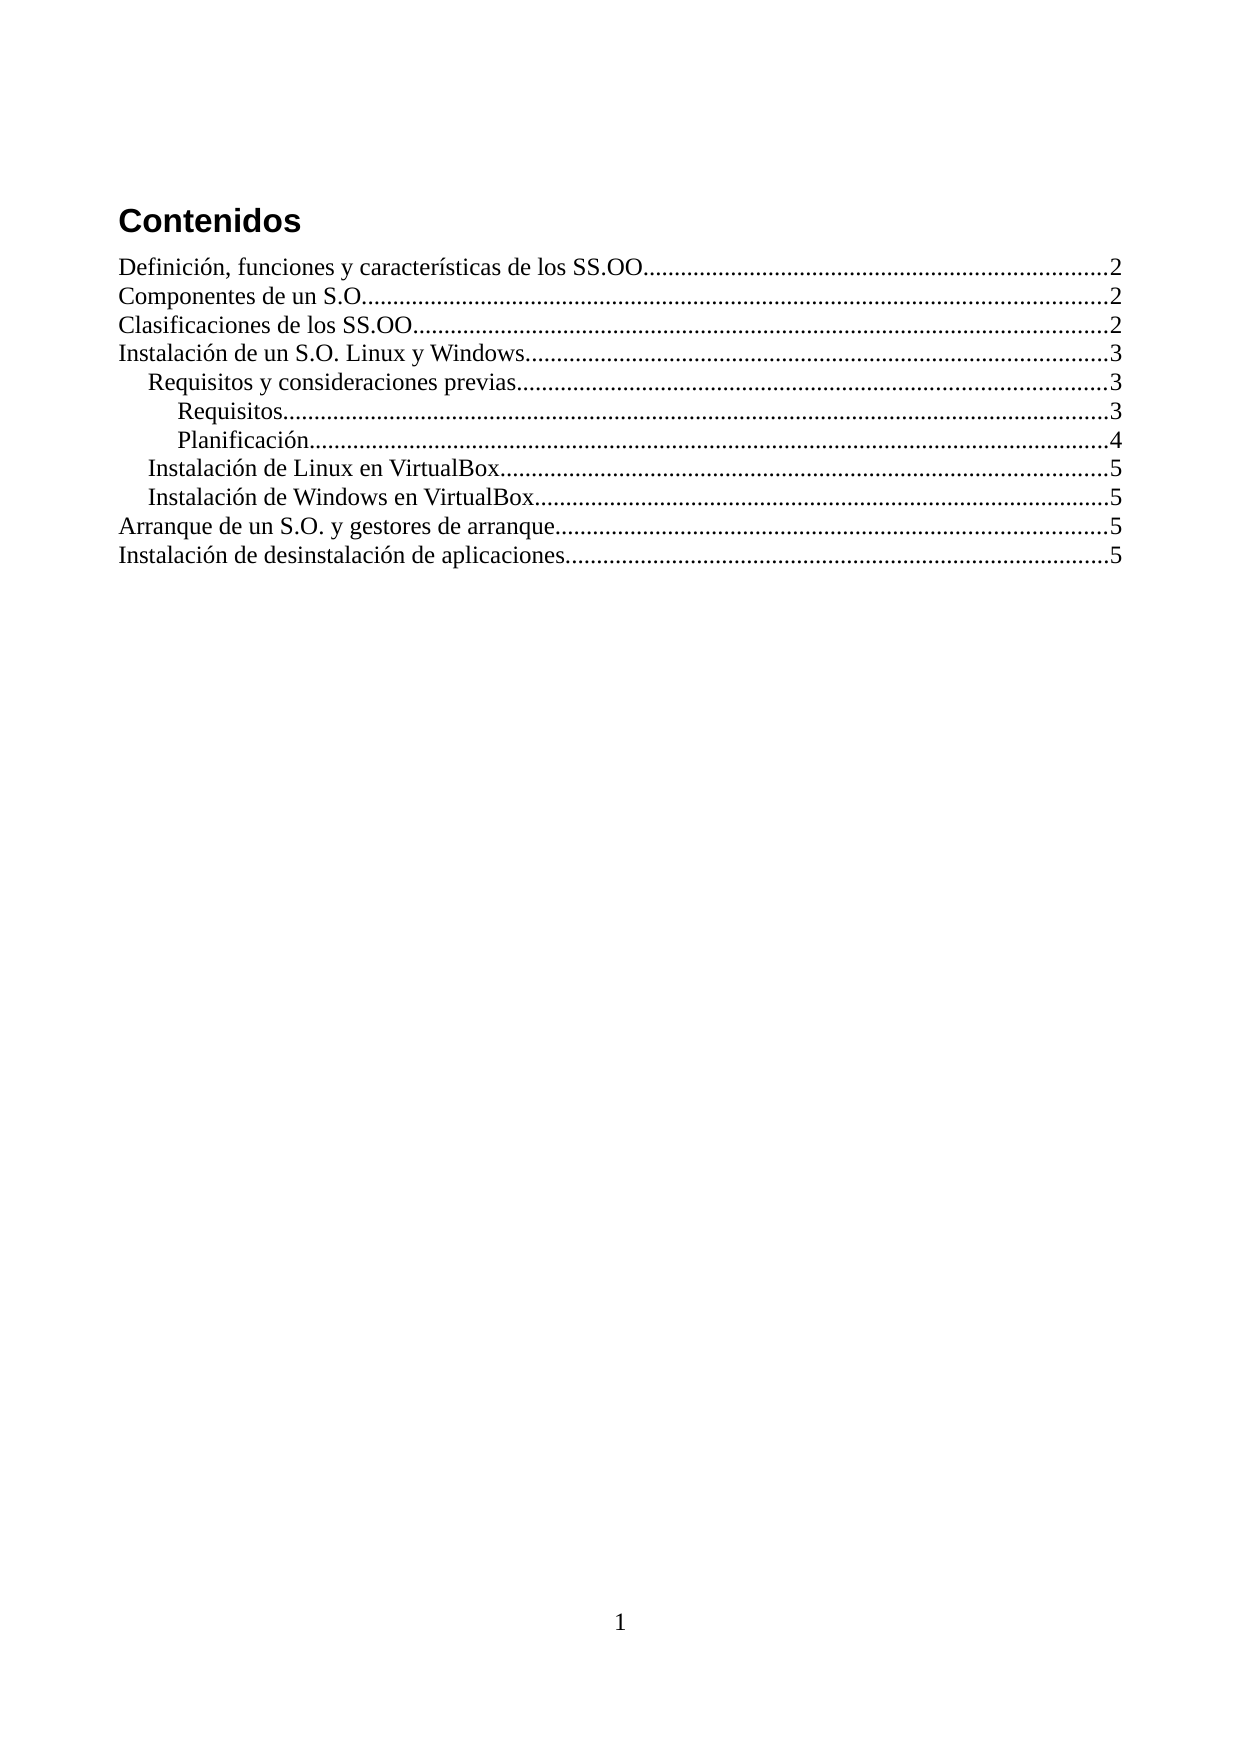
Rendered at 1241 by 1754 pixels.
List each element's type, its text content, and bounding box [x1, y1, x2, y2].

subtitle Contenidos [118, 201, 1122, 240]
text Instalación de un S.O. Linux y Windows. 3 [118, 338, 1122, 367]
text Arranque de un S.O. y gestores de arranque. 5 [118, 511, 1122, 540]
text Instalación de Windows en VirtualBox 5 [148, 482, 1122, 511]
text Requisitos y consideraciones previas. 3 [148, 367, 1122, 396]
text Componentes de un S.O. 2 [118, 281, 1122, 310]
text Instalación de Linux en VirtualBox 5 [148, 453, 1122, 482]
text Definición, funciones y características de los SS.OO. 2 [118, 252, 1122, 281]
text Planificación. 4 [177, 425, 1122, 453]
text Instalación de desinstalación de aplicaciones. 5 [118, 540, 1122, 568]
text Clasificaciones de los SS.OO. 2 [118, 310, 1122, 338]
text Requisitos. 3 [177, 396, 1122, 425]
